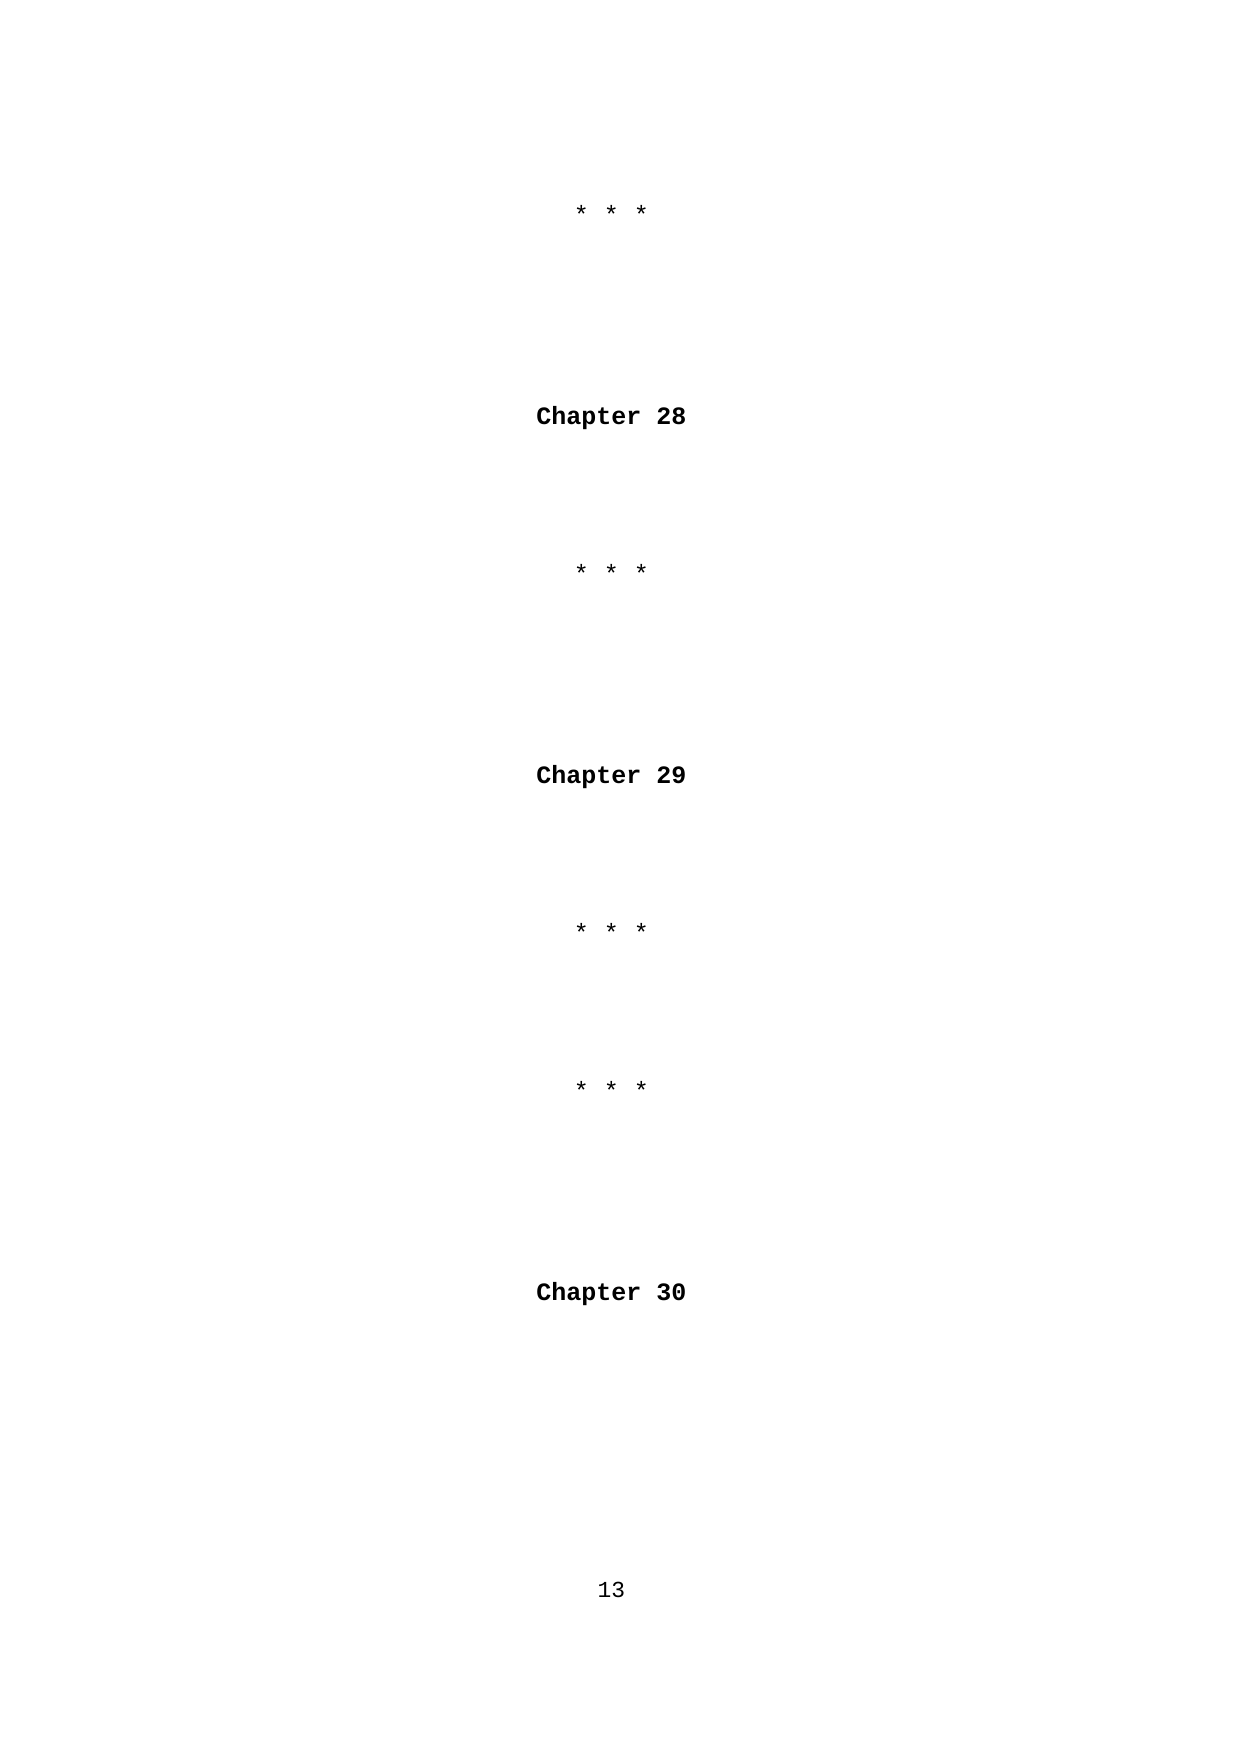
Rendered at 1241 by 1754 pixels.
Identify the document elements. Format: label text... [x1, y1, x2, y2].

subtitle Chapter 29 [159, 749, 1063, 792]
subtitle Chapter 28 [159, 390, 1063, 433]
subtitle * * * [159, 1065, 1063, 1108]
subtitle Chapter 30 [159, 1266, 1063, 1309]
subtitle * * * [159, 907, 1063, 950]
subtitle * * * [159, 548, 1063, 591]
subtitle * * * [159, 189, 1063, 232]
